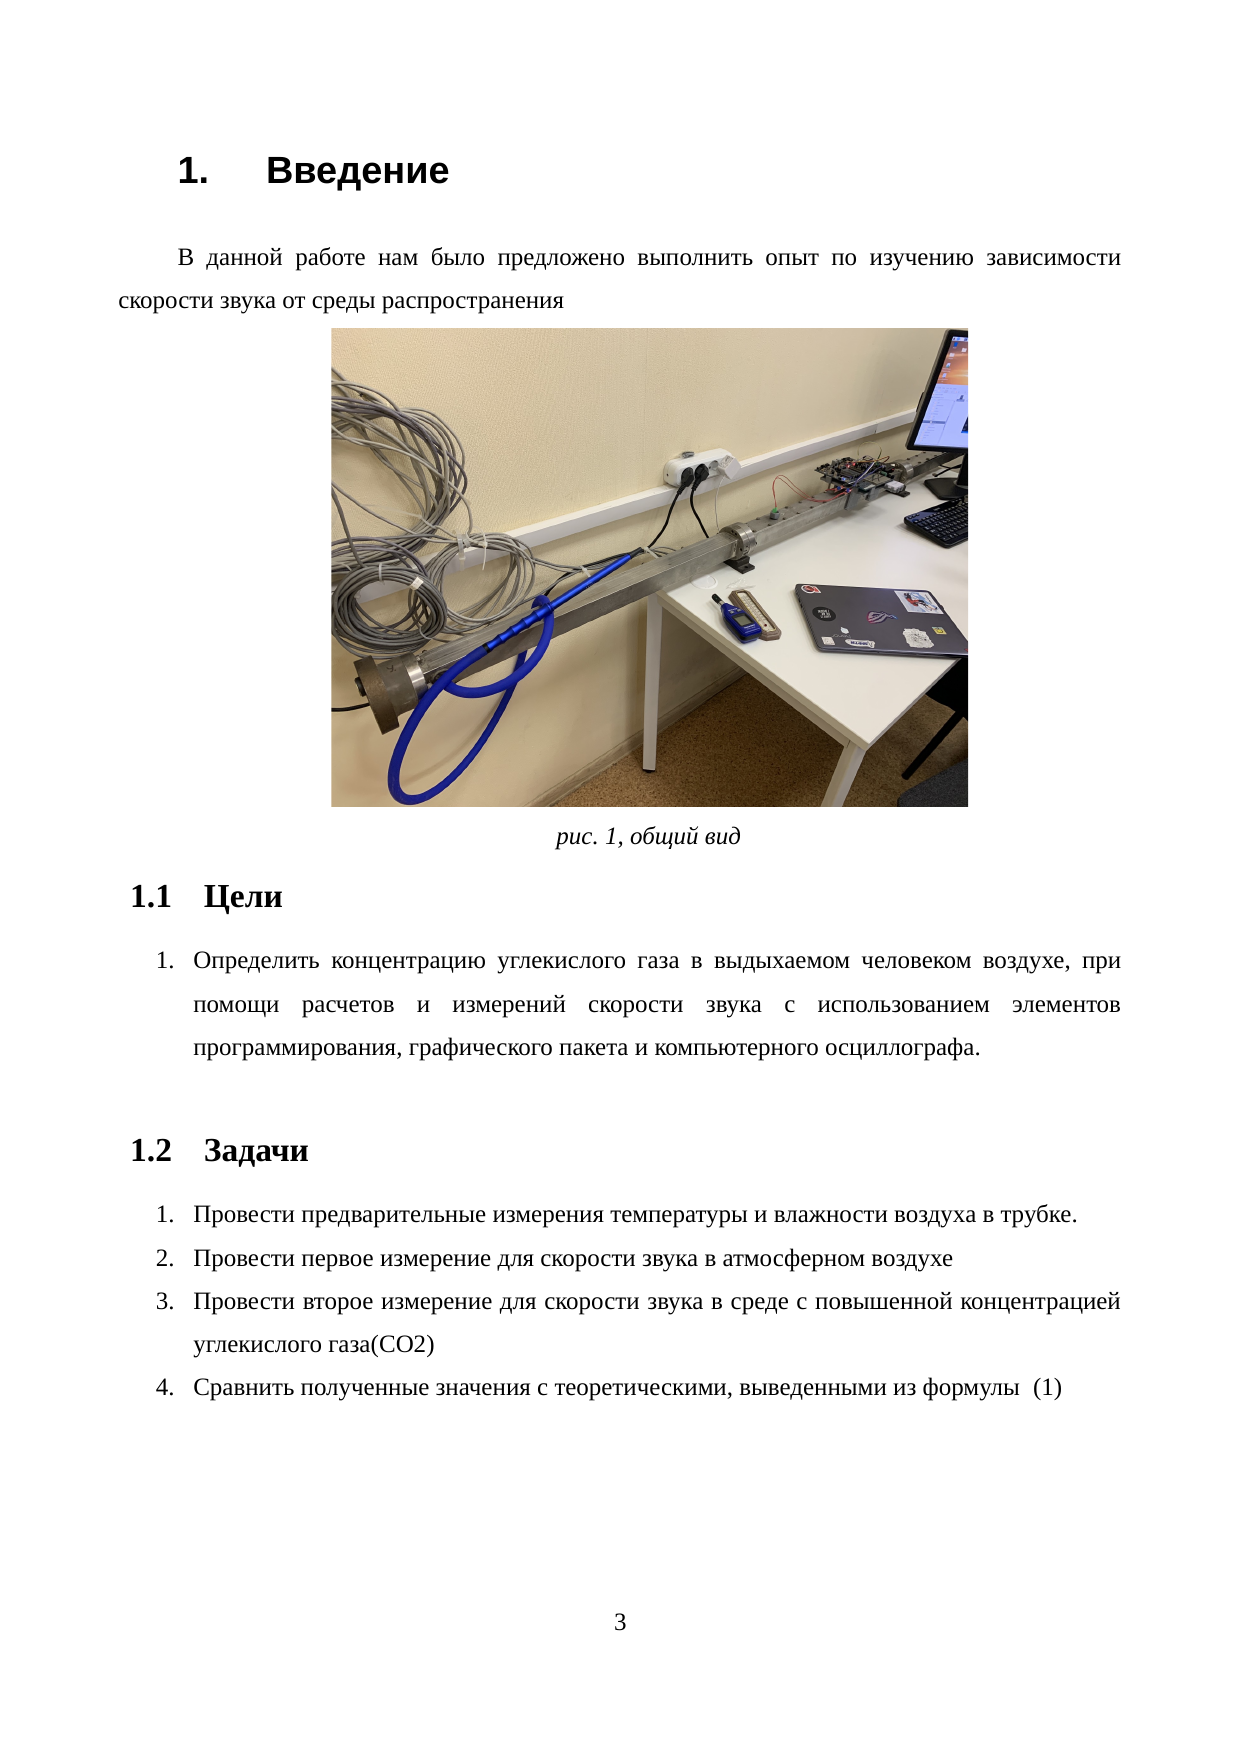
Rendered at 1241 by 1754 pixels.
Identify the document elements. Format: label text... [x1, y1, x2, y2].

list Определить концентрацию углекислого газа в выдыхаемом человеком воздухе, при помощи расчетов и измерений скорости звука с использованием элементов программирования, графического пакета и компьютерного осциллографа. [156, 946, 1122, 1061]
subtitle Задачи [130, 1130, 1122, 1168]
list Провести второе измерение для скорости звука в среде с повышенной концентрацией углекислого газа(CO2) [156, 1286, 1122, 1358]
list Провести предварительные измерения температуры и влажности воздуха в трубке. [156, 1199, 1122, 1228]
list Сравнить полученные значения с теоретическими, выведенными из формулы (1) [156, 1372, 1122, 1401]
text В данной работе нам было предложено выполнить опыт по изучению зависимости скорости звука от среды распространения [118, 242, 1122, 314]
subtitle Цели [130, 876, 1122, 914]
subtitle Введение [118, 148, 1122, 191]
list Провести первое измерение для скорости звука в атмосферном воздухе [156, 1243, 1122, 1271]
text рис. 1, общий вид [118, 821, 1122, 850]
picture [331, 328, 969, 807]
